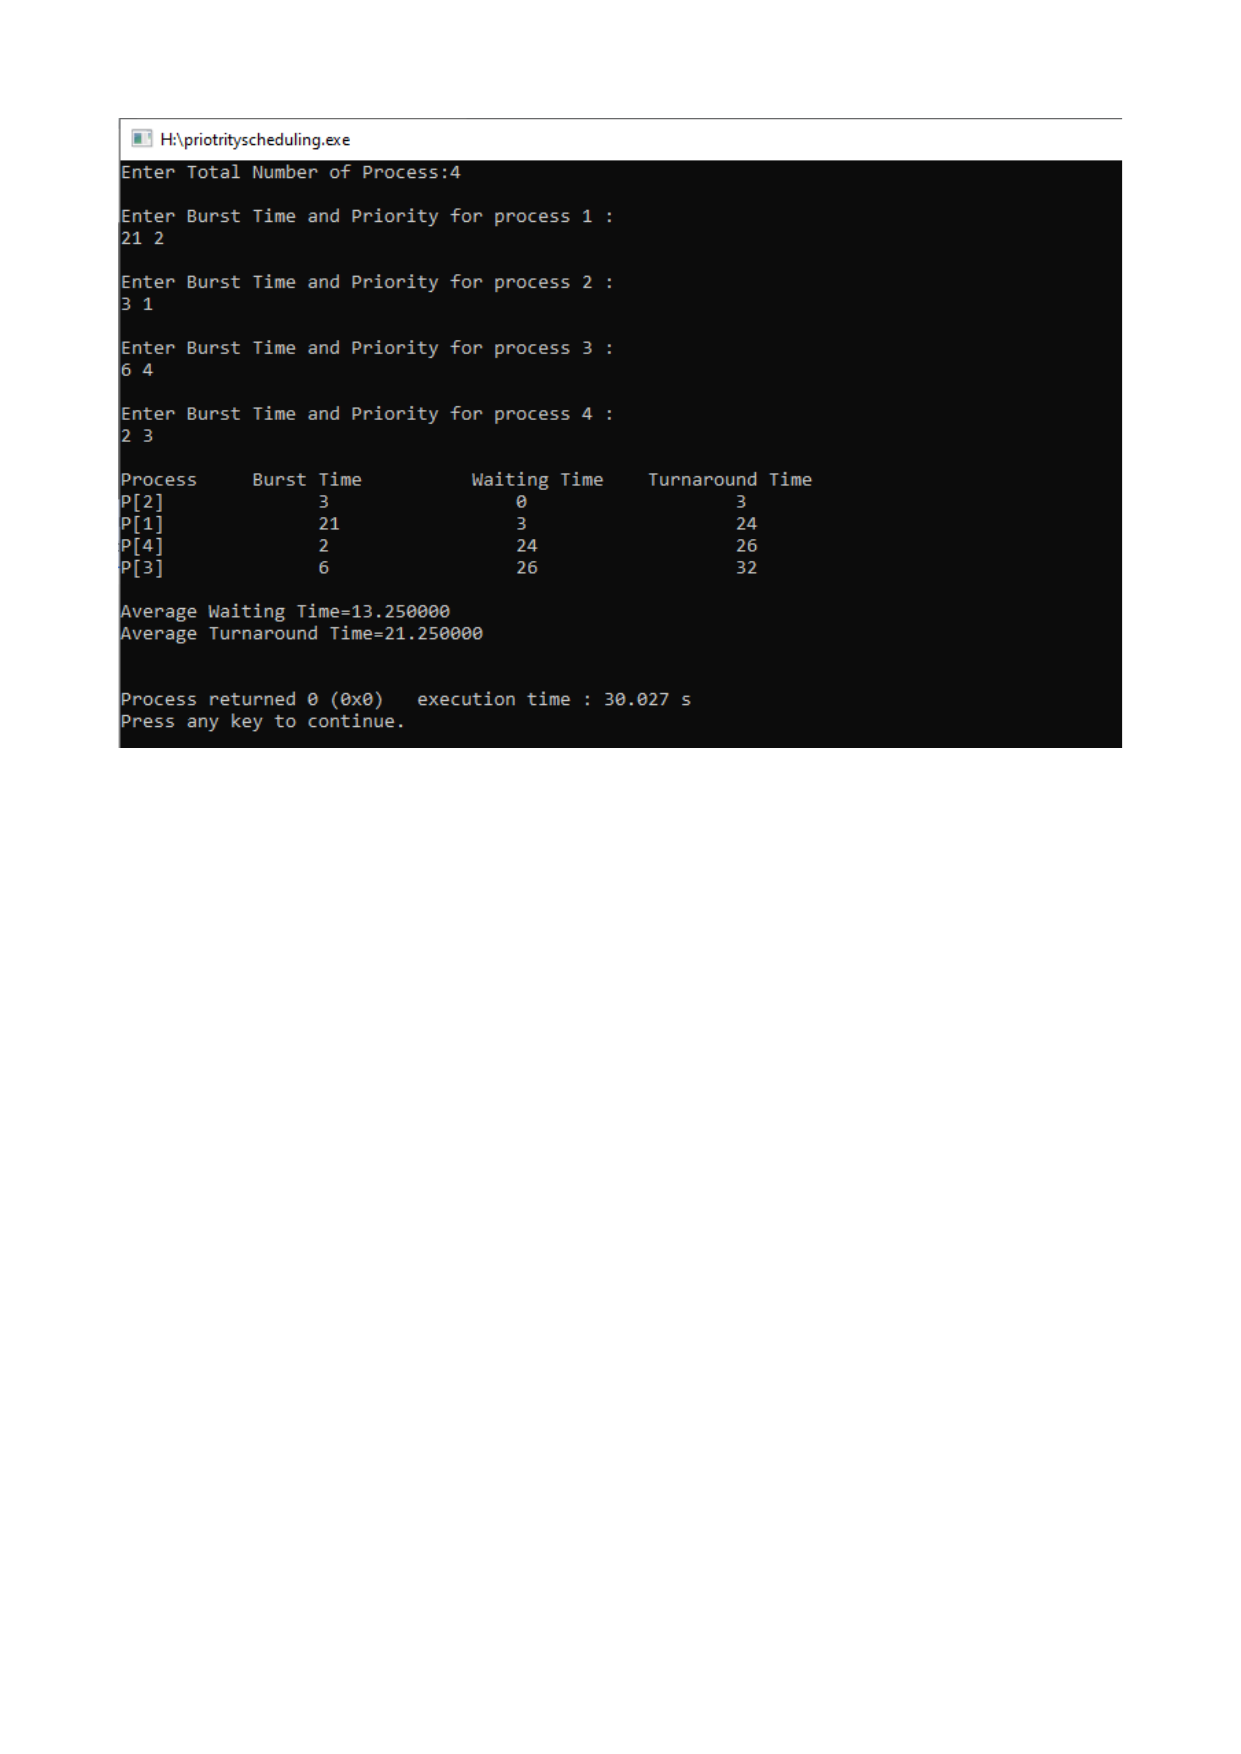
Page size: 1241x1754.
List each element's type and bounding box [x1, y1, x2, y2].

picture [118, 118, 1123, 748]
